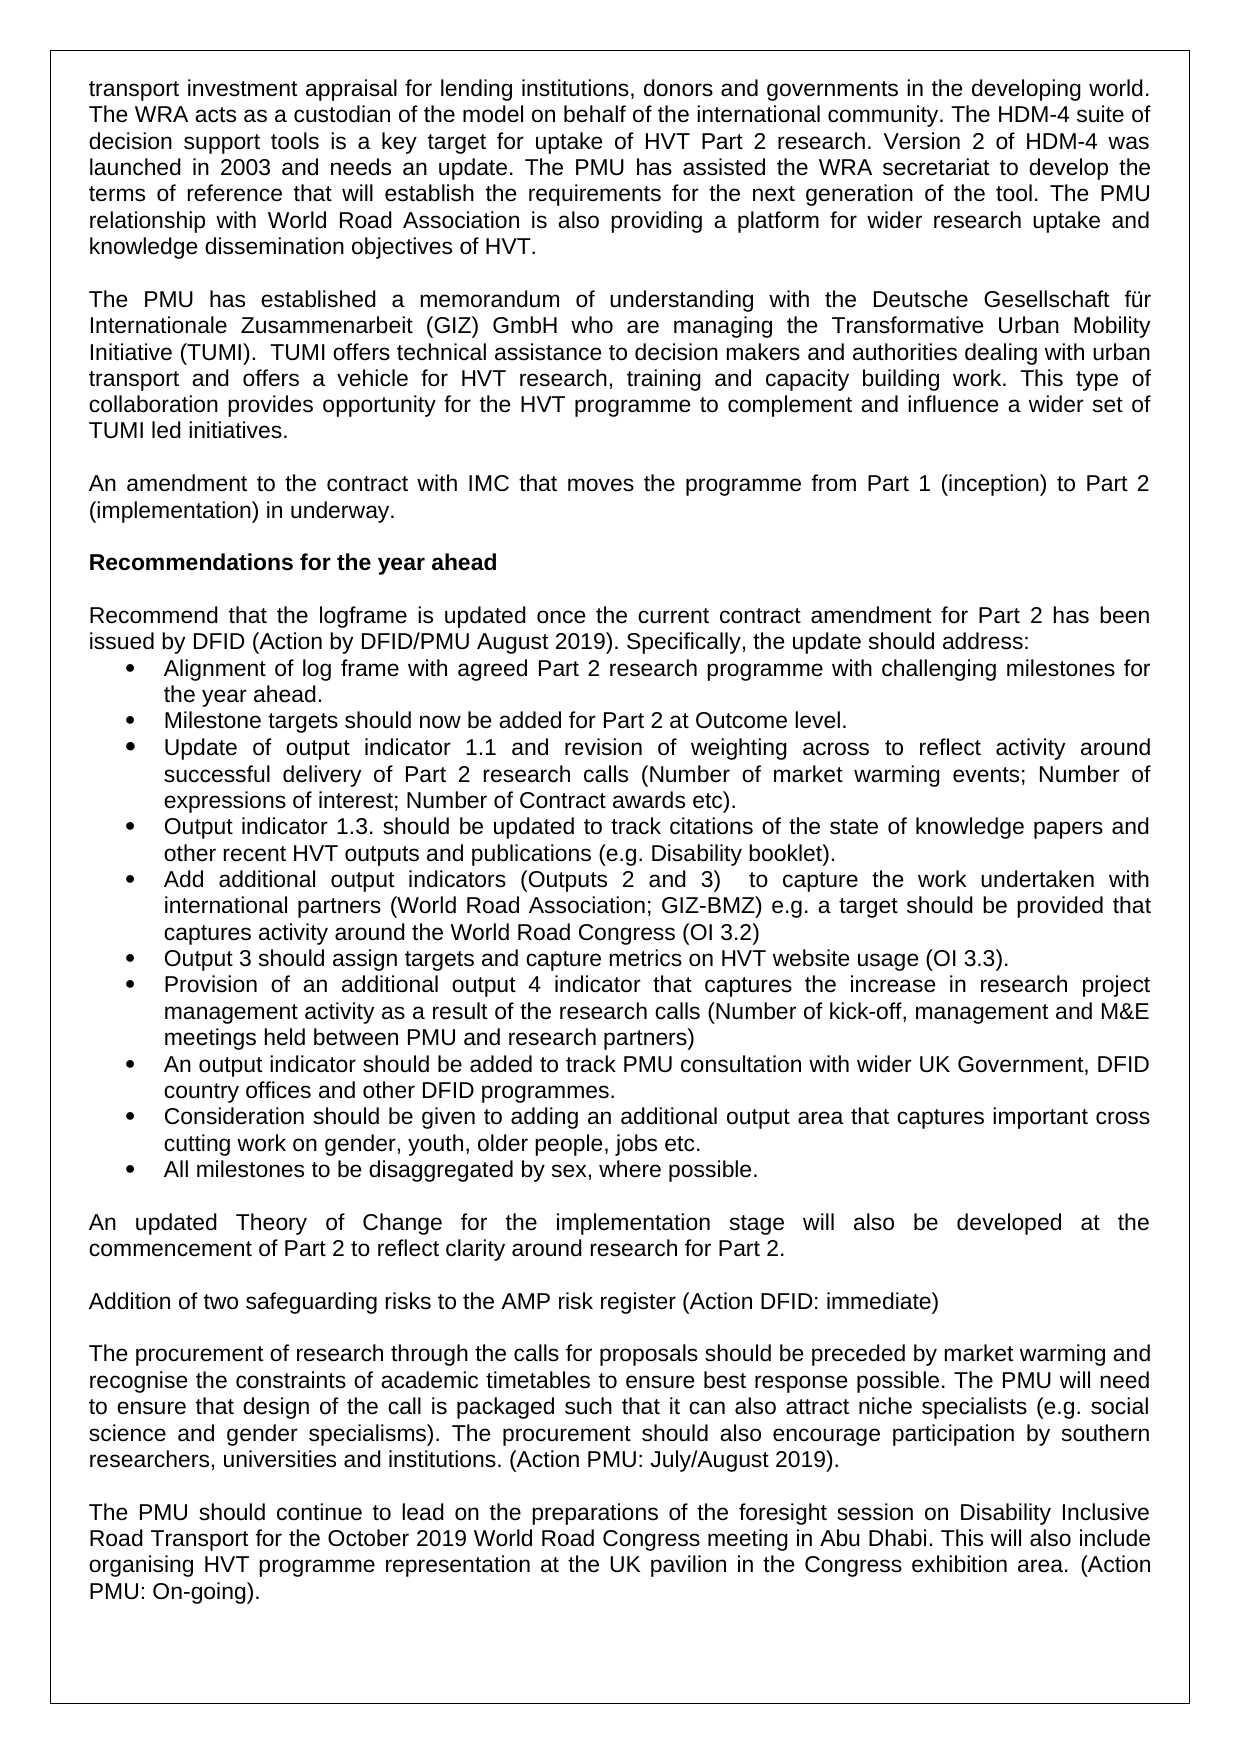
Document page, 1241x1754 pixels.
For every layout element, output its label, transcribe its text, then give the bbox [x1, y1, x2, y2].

text Addition of two safeguarding risks to the AMP risk register (Action DFID: immediate) [89, 1288, 1152, 1314]
list Output indicator 1.3. should be updated to track citations of the state of knowledge papers and other recent HVT outputs and publications (e.g. Disability booklet). [126, 813, 1152, 866]
text Recommend that the logframe is updated once the current contract amendment for Part 2 has been issued by DFID (Action by DFID/PMU August 2019). Specifically, the update should address: [89, 602, 1152, 655]
list Add additional output indicators (Outputs 2 and 3) to capture the work undertaken with international partners (World Road Association; GIZ-BMZ) e.g. a target should be provided that captures activity around the World Road Congress (OI 3.2) [126, 866, 1152, 945]
list All milestones to be disaggregated by sex, where possible. [126, 1156, 1152, 1182]
text The PMU has established a memorandum of understanding with the Deutsche Gesellschaft für Internationale Zusammenarbeit (GIZ) GmbH who are managing the Transformative Urban Mobility Initiative (TUMI). TUMI offers technical assistance to decision makers and authorities dealing with urban transport and offers a vehicle for HVT research, training and capacity building work. This type of collaboration provides opportunity for the HVT programme to complement and influence a wider set of TUMI led initiatives. [89, 286, 1152, 444]
text transport investment appraisal for lending institutions, donors and governments in the developing world. The WRA acts as a custodian of the model on behalf of the international community. The HDM-4 suite of decision support tools is a key target for uptake of HVT Part 2 research. Version 2 of HDM-4 was launched in 2003 and needs an update. The PMU has assisted the WRA secretariat to develop the terms of reference that will establish the requirements for the next generation of the tool. The PMU relationship with World Road Association is also providing a platform for wider research uptake and knowledge dissemination objectives of HVT. [89, 75, 1152, 259]
list Alignment of log frame with agreed Part 2 research programme with challenging milestones for the year ahead. [126, 655, 1152, 707]
text An amendment to the contract with IMC that moves the programme from Part 1 (inception) to Part 2 (implementation) in underway. [89, 470, 1152, 523]
list Update of output indicator 1.1 and revision of weighting across to reflect activity around successful delivery of Part 2 research calls (Number of market warming events; Number of expressions of interest; Number of Contract awards etc). [126, 734, 1152, 813]
list Milestone targets should now be added for Part 2 at Outcome level. [126, 707, 1152, 734]
text The procurement of research through the calls for proposals should be preceded by market warming and recognise the constraints of academic timetables to ensure best response possible. The PMU will need to ensure that design of the call is packaged such that it can also attract niche specialists (e.g. social science and gender specialisms). The procurement should also encourage participation by southern researchers, universities and institutions. (Action PMU: July/August 2019). [89, 1340, 1152, 1472]
list Consideration should be given to adding an additional output area that captures important cross cutting work on gender, youth, older people, jobs etc. [126, 1103, 1152, 1156]
text The PMU should continue to lead on the preparations of the foresight session on Disability Inclusive Road Transport for the October 2019 World Road Congress meeting in Abu Dhabi. This will also include organising HVT programme representation at the UK pavilion in the Congress exhibition area. (Action PMU: On-going). [89, 1498, 1152, 1604]
list Output 3 should assign targets and capture metrics on HVT website usage (OI 3.3). [126, 945, 1152, 971]
text Recommendations for the year ahead [89, 549, 1152, 576]
text An updated Theory of Change for the implementation stage will also be developed at the commencement of Part 2 to reflect clarity around research for Part 2. [89, 1209, 1152, 1261]
list An output indicator should be added to track PMU consultation with wider UK Government, DFID country offices and other DFID programmes. [126, 1051, 1152, 1103]
list Provision of an additional output 4 indicator that captures the increase in research project management activity as a result of the research calls (Number of kick-off, management and M&E meetings held between PMU and research partners) [126, 971, 1152, 1051]
